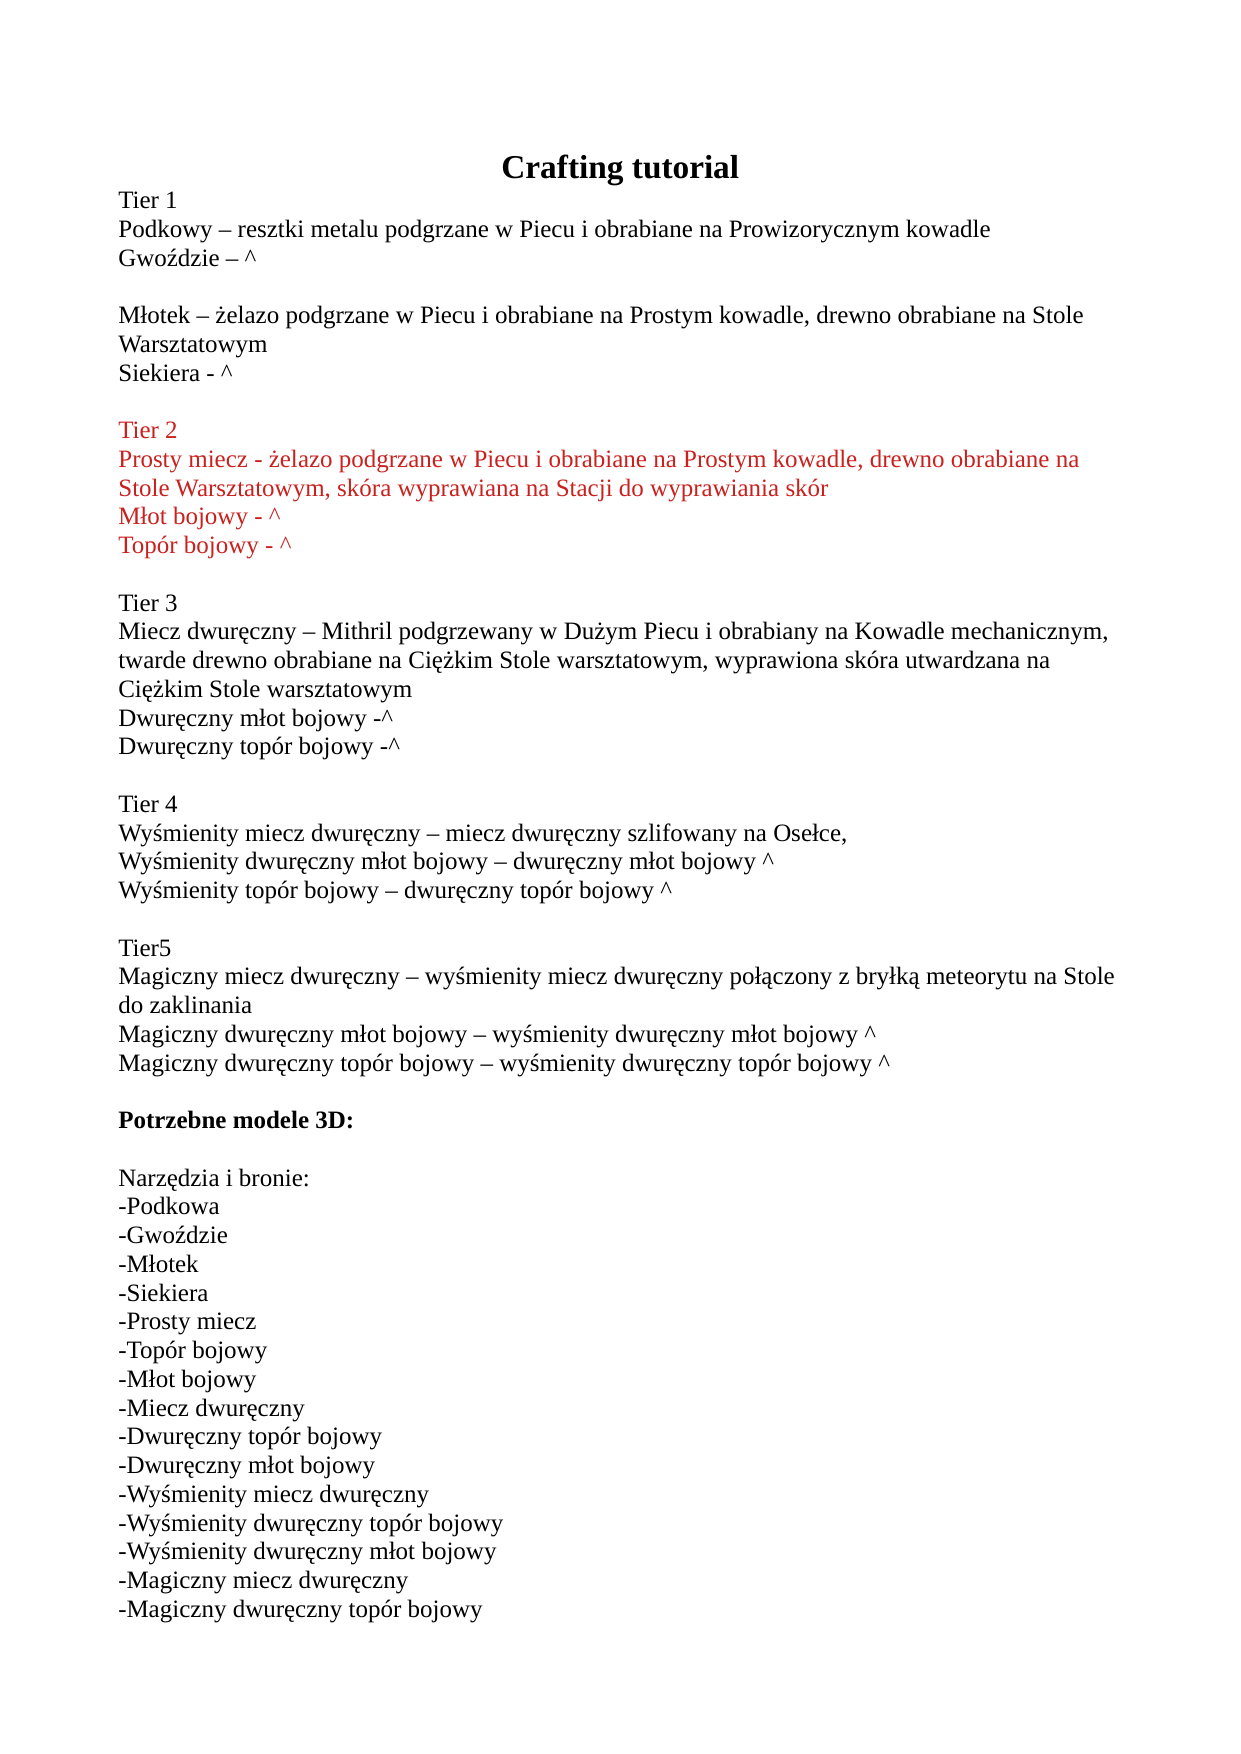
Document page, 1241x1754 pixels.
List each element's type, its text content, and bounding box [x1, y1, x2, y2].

text -Młot bojowy [118, 1364, 1122, 1393]
text -Siekiera [118, 1278, 1122, 1306]
text Tier 2 [118, 415, 1122, 444]
text Wyśmienity miecz dwuręczny – miecz dwuręczny szlifowany na Osełce, [118, 818, 1122, 846]
text Wyśmienity dwuręczny młot bojowy – dwuręczny młot bojowy ^ [118, 846, 1122, 875]
text Dwuręczny młot bojowy -^ [118, 703, 1122, 731]
text -Wyśmienity miecz dwuręczny [118, 1479, 1122, 1508]
text Siekiera - ^ [118, 358, 1122, 386]
text Magiczny dwuręczny młot bojowy – wyśmienity dwuręczny młot bojowy ^ [118, 1019, 1122, 1048]
text Gwoździe – ^ [118, 243, 1122, 271]
text Miecz dwuręczny – Mithril podgrzewany w Dużym Piecu i obrabiany na Kowadle mechanicznym, twarde drewno obrabiane na Ciężkim Stole warsztatowym, wyprawiona skóra utwardzana na Ciężkim Stole warsztatowym [118, 616, 1122, 703]
text Crafting tutorial [118, 147, 1122, 185]
text Wyśmienity topór bojowy – dwuręczny topór bojowy ^ [118, 875, 1122, 904]
text Narzędzia i bronie: [118, 1163, 1122, 1191]
text -Topór bojowy [118, 1335, 1122, 1364]
text -Wyśmienity dwuręczny młot bojowy [118, 1536, 1122, 1565]
text Magiczny dwuręczny topór bojowy – wyśmienity dwuręczny topór bojowy ^ [118, 1048, 1122, 1076]
text -Dwuręczny młot bojowy [118, 1450, 1122, 1479]
text Tier 3 [118, 588, 1122, 616]
text Topór bojowy - ^ [118, 530, 1122, 559]
text Młot bojowy - ^ [118, 501, 1122, 530]
text -Podkowa [118, 1191, 1122, 1220]
text Dwuręczny topór bojowy -^ [118, 731, 1122, 760]
text -Prosty miecz [118, 1306, 1122, 1335]
text Prosty miecz - żelazo podgrzane w Piecu i obrabiane na Prostym kowadle, drewno obrabiane na Stole Warsztatowym, skóra wyprawiana na Stacji do wyprawiania skór [118, 444, 1122, 501]
text Magiczny miecz dwuręczny – wyśmienity miecz dwuręczny połączony z bryłką meteorytu na Stole do zaklinania [118, 961, 1122, 1019]
text Tier 4 [118, 789, 1122, 818]
text -Gwoździe [118, 1220, 1122, 1249]
text Tier5 [118, 933, 1122, 961]
text -Wyśmienity dwuręczny topór bojowy [118, 1508, 1122, 1536]
text -Młotek [118, 1249, 1122, 1278]
text -Miecz dwuręczny [118, 1393, 1122, 1421]
text Tier 1 [118, 185, 1122, 214]
text -Magiczny dwuręczny topór bojowy [118, 1594, 1122, 1623]
text -Dwuręczny topór bojowy [118, 1421, 1122, 1450]
text -Magiczny miecz dwuręczny [118, 1565, 1122, 1594]
text Podkowy – resztki metalu podgrzane w Piecu i obrabiane na Prowizorycznym kowadle [118, 214, 1122, 243]
text Młotek – żelazo podgrzane w Piecu i obrabiane na Prostym kowadle, drewno obrabiane na Stole Warsztatowym [118, 300, 1122, 358]
text Potrzebne modele 3D: [118, 1105, 1122, 1134]
